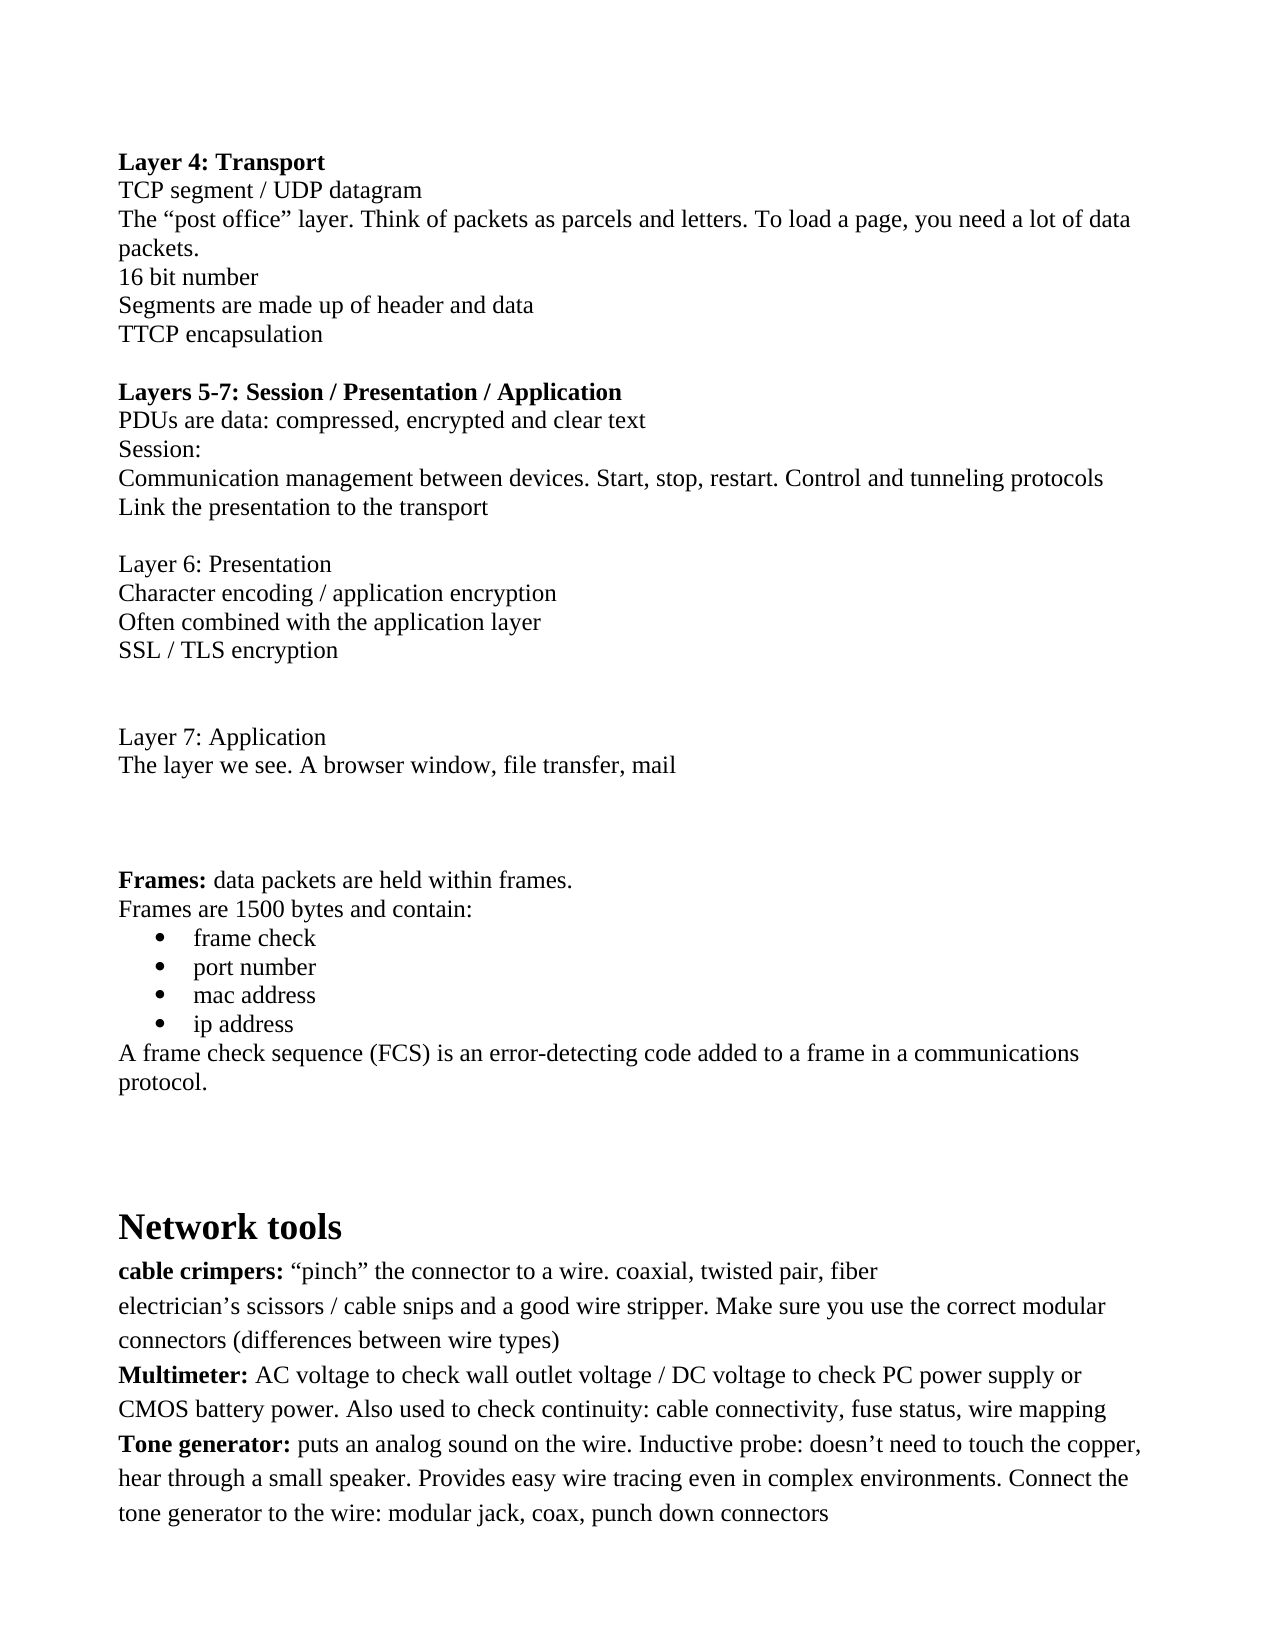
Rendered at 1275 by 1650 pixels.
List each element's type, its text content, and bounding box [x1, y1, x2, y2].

text PDUs are data: compressed, encrypted and clear text [118, 406, 1157, 434]
text SSL / TLS encryption [118, 636, 1157, 664]
text The “post office” layer. Think of packets as parcels and letters. To load a page, you need a lot of data packets. [118, 204, 1157, 262]
list frame check [156, 923, 1157, 952]
text Often combined with the application layer [118, 607, 1157, 636]
text cable crimpers: “pinch” the connector to a wire. coaxial, twisted pair, fiber [118, 1256, 1157, 1285]
text Layer 4: Transport [118, 147, 1157, 176]
text TTCP encapsulation [118, 319, 1157, 348]
text Frames are 1500 bytes and contain: [118, 894, 1157, 923]
text 16 bit number [118, 262, 1157, 291]
text Tone generator: puts an analog sound on the wire. Inductive probe: doesn’t need to touch the copper, hear through a small speaker. Provides easy wire tracing even in complex environments. Connect the tone generator to the wire: modular jack, coax, punch down connectors [118, 1429, 1157, 1527]
text Segments are made up of header and data [118, 291, 1157, 319]
text The layer we see. A browser window, file transfer, mail [118, 751, 1157, 779]
subtitle Network tools [118, 1205, 1157, 1248]
text Layers 5-7: Session / Presentation / Application [118, 377, 1157, 406]
text Layer 7: Application [118, 722, 1157, 751]
text A frame check sequence (FCS) is an error-detecting code added to a frame in a communications protocol. [118, 1038, 1157, 1096]
text TCP segment / UDP datagram [118, 176, 1157, 204]
list mac address [156, 981, 1157, 1009]
list ip address [156, 1009, 1157, 1038]
text electrician’s scissors / cable snips and a good wire stripper. Make sure you use the correct modular connectors (differences between wire types) [118, 1291, 1157, 1354]
text Character encoding / application encryption [118, 578, 1157, 607]
text Frames: data packets are held within frames. [118, 866, 1157, 894]
text Communication management between devices. Start, stop, restart. Control and tunneling protocols [118, 463, 1157, 492]
text Session: [118, 434, 1157, 463]
text Multimeter: AC voltage to check wall outlet voltage / DC voltage to check PC power supply or CMOS battery power. Also used to check continuity: cable connectivity, fuse status, wire mapping [118, 1360, 1157, 1423]
list port number [156, 952, 1157, 981]
text Layer 6: Presentation [118, 549, 1157, 578]
text Link the presentation to the transport [118, 492, 1157, 521]
